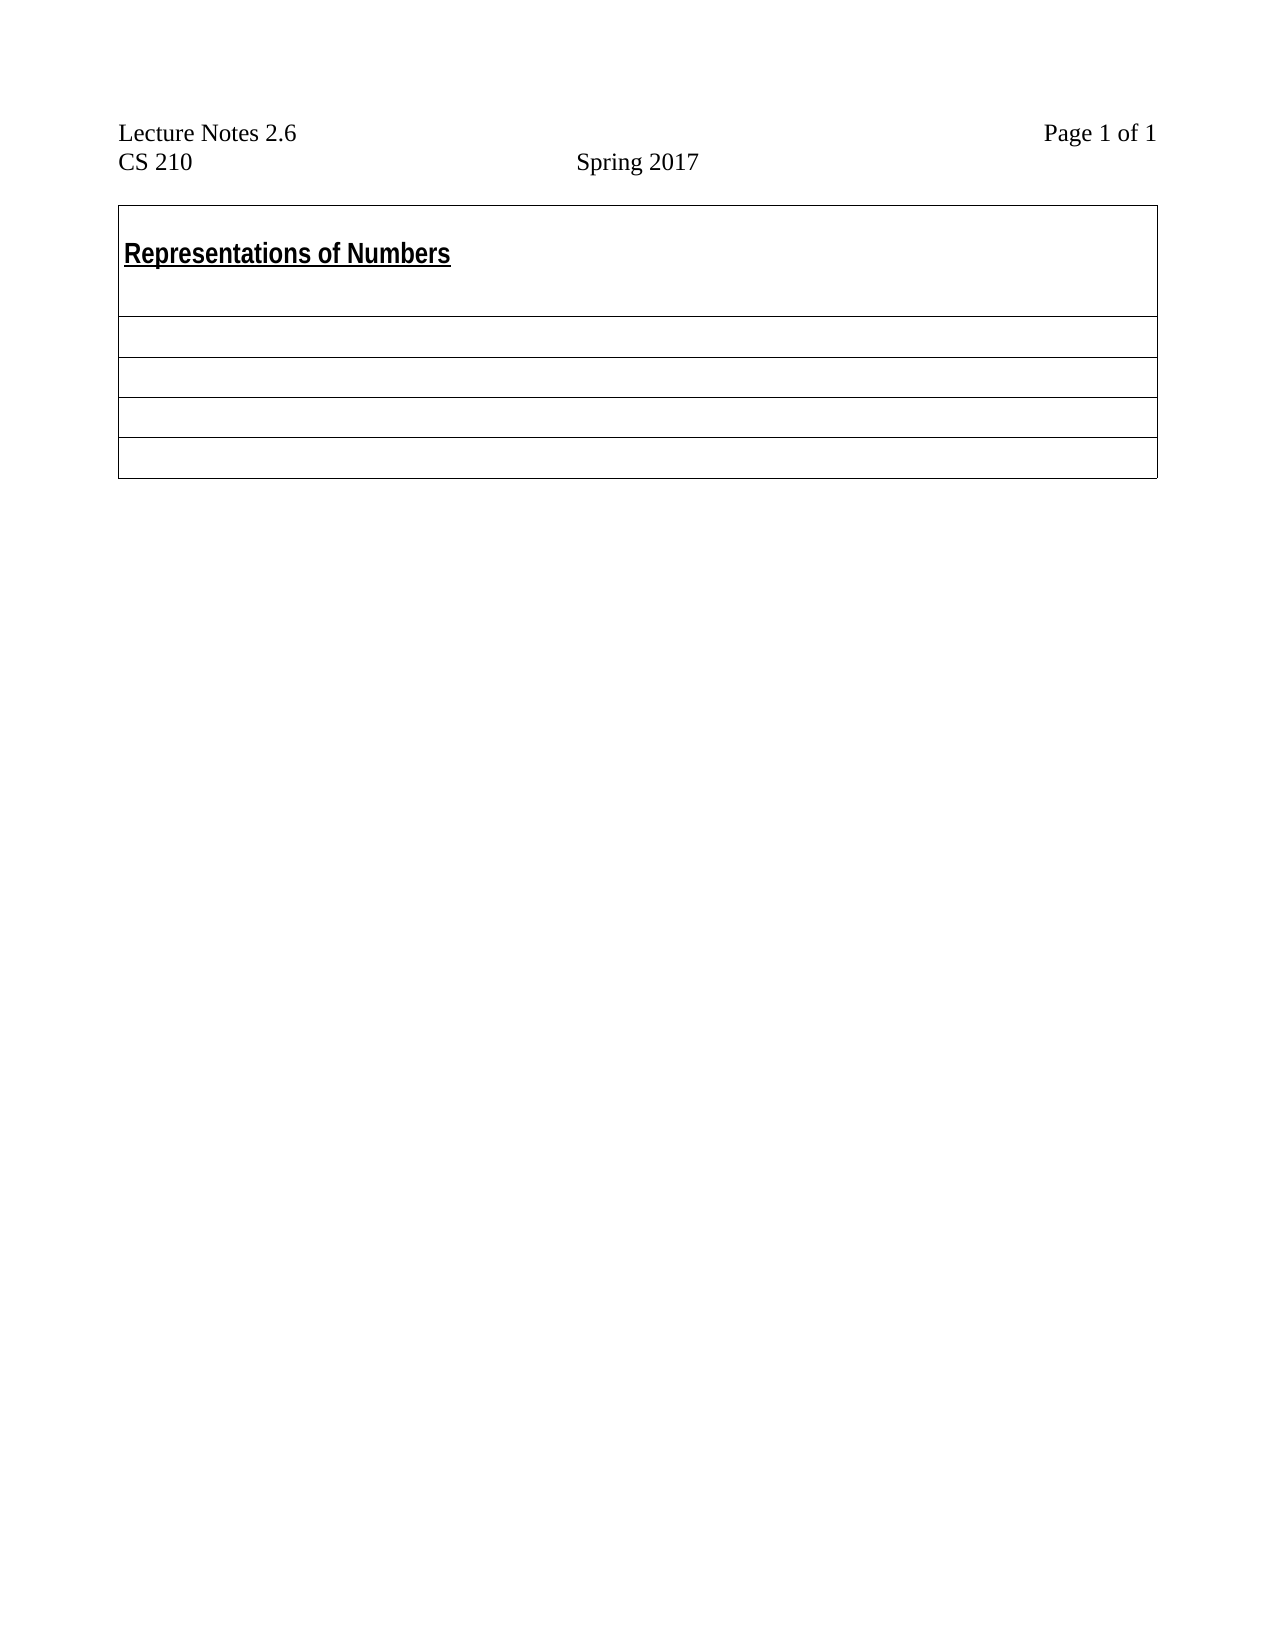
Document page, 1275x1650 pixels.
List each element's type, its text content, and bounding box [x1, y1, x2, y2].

table_header Representations of Numbers [119, 206, 1157, 316]
table_cell [119, 398, 1157, 437]
table_cell [119, 317, 1157, 357]
table_cell [119, 438, 1157, 478]
table_cell [119, 358, 1157, 397]
